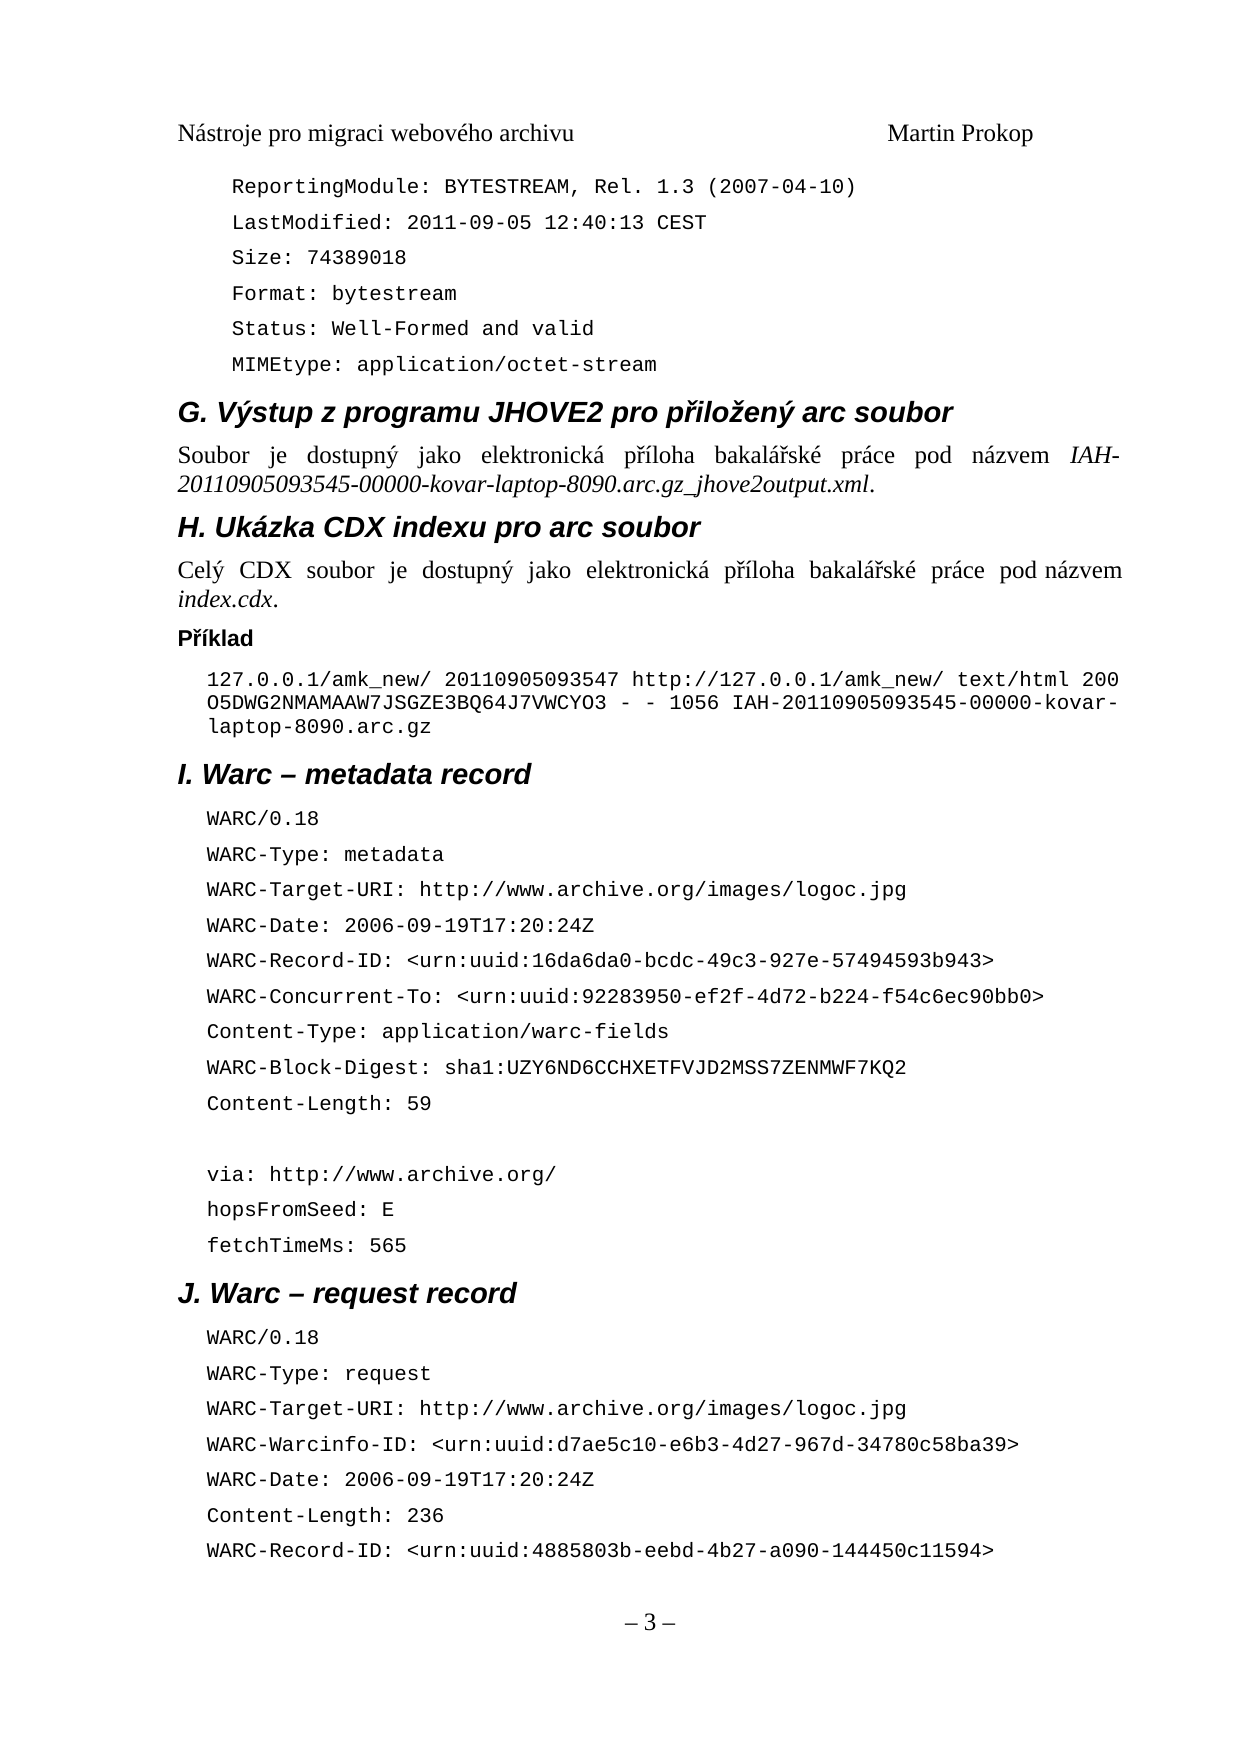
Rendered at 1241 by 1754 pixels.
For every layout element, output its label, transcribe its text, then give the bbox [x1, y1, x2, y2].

text WARC-Type: metadata [207, 844, 1122, 868]
text hopsFromSeed: E [207, 1199, 1122, 1223]
text ReportingModule: BYTESTREAM, Rel. 1.3 (2007-04-10) [207, 176, 1122, 200]
text Celý CDX soubor je dostupný jako elektronická příloha bakalářské práce pod názvem index.cdx. [177, 555, 1122, 613]
text WARC-Record-ID: <urn:uuid:16da6da0-bcdc-49c3-927e-57494593b943> [207, 951, 1122, 974]
text Content-Type: application/warc-fields [207, 1022, 1122, 1045]
text WARC/0.18 [207, 1327, 1122, 1351]
text 127.0.0.1/amk_new/ 20110905093547 http://127.0.0.1/amk_new/ text/html 200 O5DWG2NMAMAAW7JSGZE3BQ64J7VWCYO3 - - 1056 IAH-20110905093545-00000-kovar-laptop-8090.arc.gz [207, 668, 1122, 739]
text WARC-Block-Digest: sha1:UZY6ND6CCHXETFVJD2MSS7ZENMWF7KQ2 [207, 1057, 1122, 1081]
text WARC-Target-URI: http://www.archive.org/images/logoc.jpg [207, 879, 1122, 903]
text WARC-Date: 2006-09-19T17:20:24Z [207, 1469, 1122, 1493]
text via: http://www.archive.org/ [207, 1164, 1122, 1187]
text WARC-Type: request [207, 1363, 1122, 1386]
text Status: Well-Formed and valid [207, 318, 1122, 342]
text WARC-Target-URI: http://www.archive.org/images/logoc.jpg [207, 1398, 1122, 1422]
text Content-Length: 236 [207, 1505, 1122, 1528]
text Format: bytestream [207, 283, 1122, 307]
text Content-Length: 59 [207, 1093, 1122, 1116]
text WARC-Record-ID: <urn:uuid:4885803b-eebd-4b27-a090-144450c11594> [207, 1540, 1122, 1564]
text WARC/0.18 [207, 808, 1122, 832]
text WARC-Date: 2006-09-19T17:20:24Z [207, 915, 1122, 939]
subtitle J. Warc – request record [177, 1276, 1122, 1309]
subtitle H. Ukázka CDX indexu pro arc soubor [177, 510, 1122, 543]
text LastModified: 2011-09-05 12:40:13 CEST [207, 212, 1122, 236]
subtitle I. Warc – metadata record [177, 757, 1122, 791]
text fetchTimeMs: 565 [207, 1235, 1122, 1258]
text WARC-Concurrent-To: <urn:uuid:92283950-ef2f-4d72-b224-f54c6ec90bb0> [207, 986, 1122, 1010]
text WARC-Warcinfo-ID: <urn:uuid:d7ae5c10-e6b3-4d27-967d-34780c58ba39> [207, 1434, 1122, 1457]
subtitle G. Výstup z programu JHOVE2 pro přiložený arc soubor [177, 395, 1122, 429]
text MIMEtype: application/octet-stream [207, 354, 1122, 378]
text Soubor je dostupný jako elektronická příloha bakalářské práce pod názvem IAH-20110905093545-00000-kovar-laptop-8090.arc.gz_jhove2output.xml. [177, 441, 1122, 498]
subtitle Příklad [177, 624, 1122, 651]
text Size: 74389018 [207, 247, 1122, 271]
